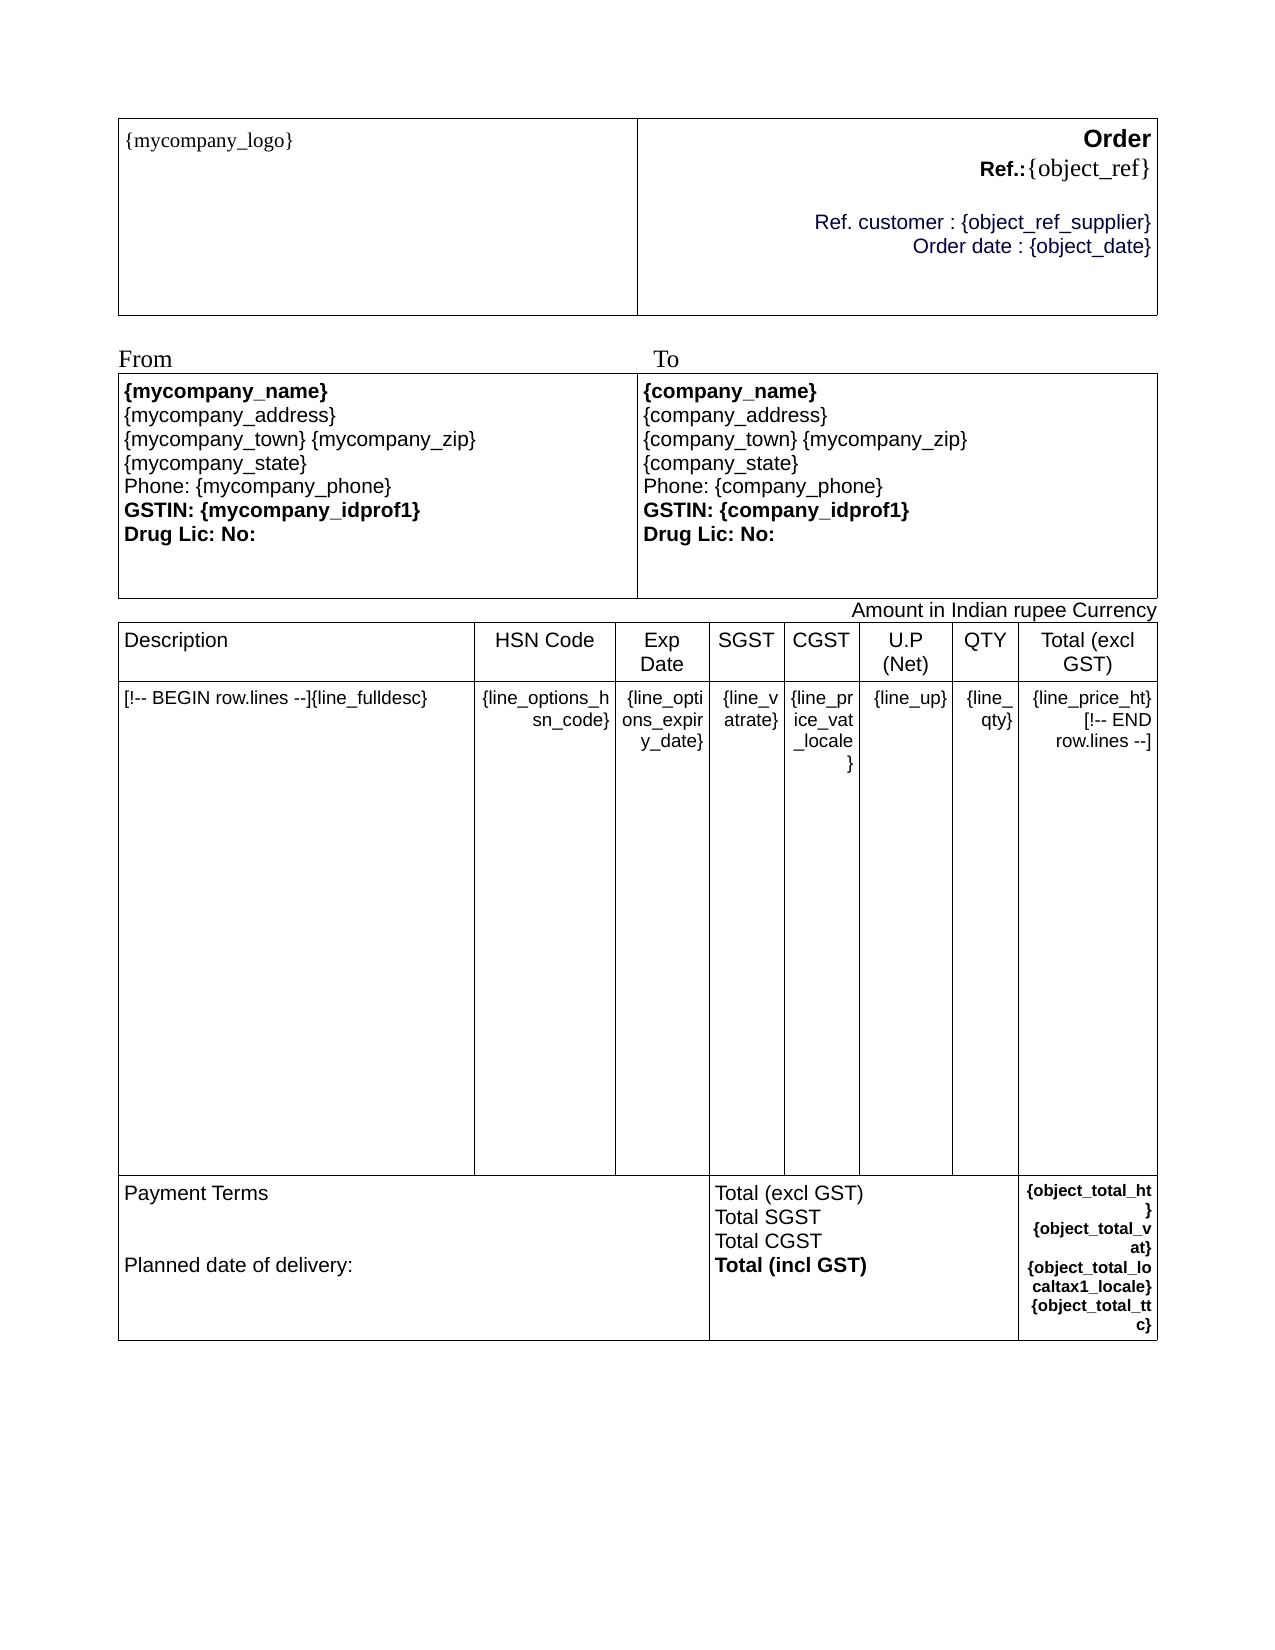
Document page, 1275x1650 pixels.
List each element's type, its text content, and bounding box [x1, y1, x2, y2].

table_header HSN Code [475, 623, 615, 681]
table_header Order Ref.:{object_ref} Ref. customer : {object_ref_supplier} Order date : {object_date} [638, 119, 1157, 315]
table_header {mycompany_logo} [119, 119, 637, 315]
table_cell {line_qty} [953, 682, 1018, 1175]
table_header CGST [785, 623, 859, 681]
table_cell Total (excl GST) Total SGST Total CGST Total (incl GST) [710, 1176, 1018, 1340]
table_cell {line_vatrate} [710, 682, 784, 1175]
text From To [118, 344, 1157, 373]
text Amount in Indian rupee Currency [118, 599, 1157, 622]
table_cell [!-- BEGIN row.lines --]{line_fulldesc} [119, 682, 474, 1175]
table_header SGST [710, 623, 784, 681]
table_header QTY [953, 623, 1018, 681]
table_cell {object_total_ht} {object_total_vat} {object_total_localtax1_locale} {object_total_ttc} [1019, 1176, 1157, 1340]
table_header U.P (Net) [860, 623, 952, 681]
table_cell {line_up} [860, 682, 952, 1175]
table_header Total (excl GST) [1019, 623, 1157, 681]
table_cell {line_options_hsn_code} [475, 682, 615, 1175]
table_cell {line_price_ht} [!-- END row.lines --] [1019, 682, 1157, 1175]
table_cell Payment Terms Planned date of delivery: [119, 1176, 709, 1340]
table_header Exp Date [616, 623, 709, 681]
table_header Description [119, 623, 474, 681]
table_cell {line_price_vat_locale} [785, 682, 859, 1175]
table_header {mycompany_name} {mycompany_address} {mycompany_town} {mycompany_zip} {mycompany_state} Phone: {mycompany_phone} GSTIN: {mycompany_idprof1} Drug Lic: No: [119, 374, 637, 598]
table_cell {line_options_expiry_date} [616, 682, 709, 1175]
table_header {company_name} {company_address} {company_town} {mycompany_zip} {company_state} Phone: {company_phone} GSTIN: {company_idprof1} Drug Lic: No: [638, 374, 1157, 598]
